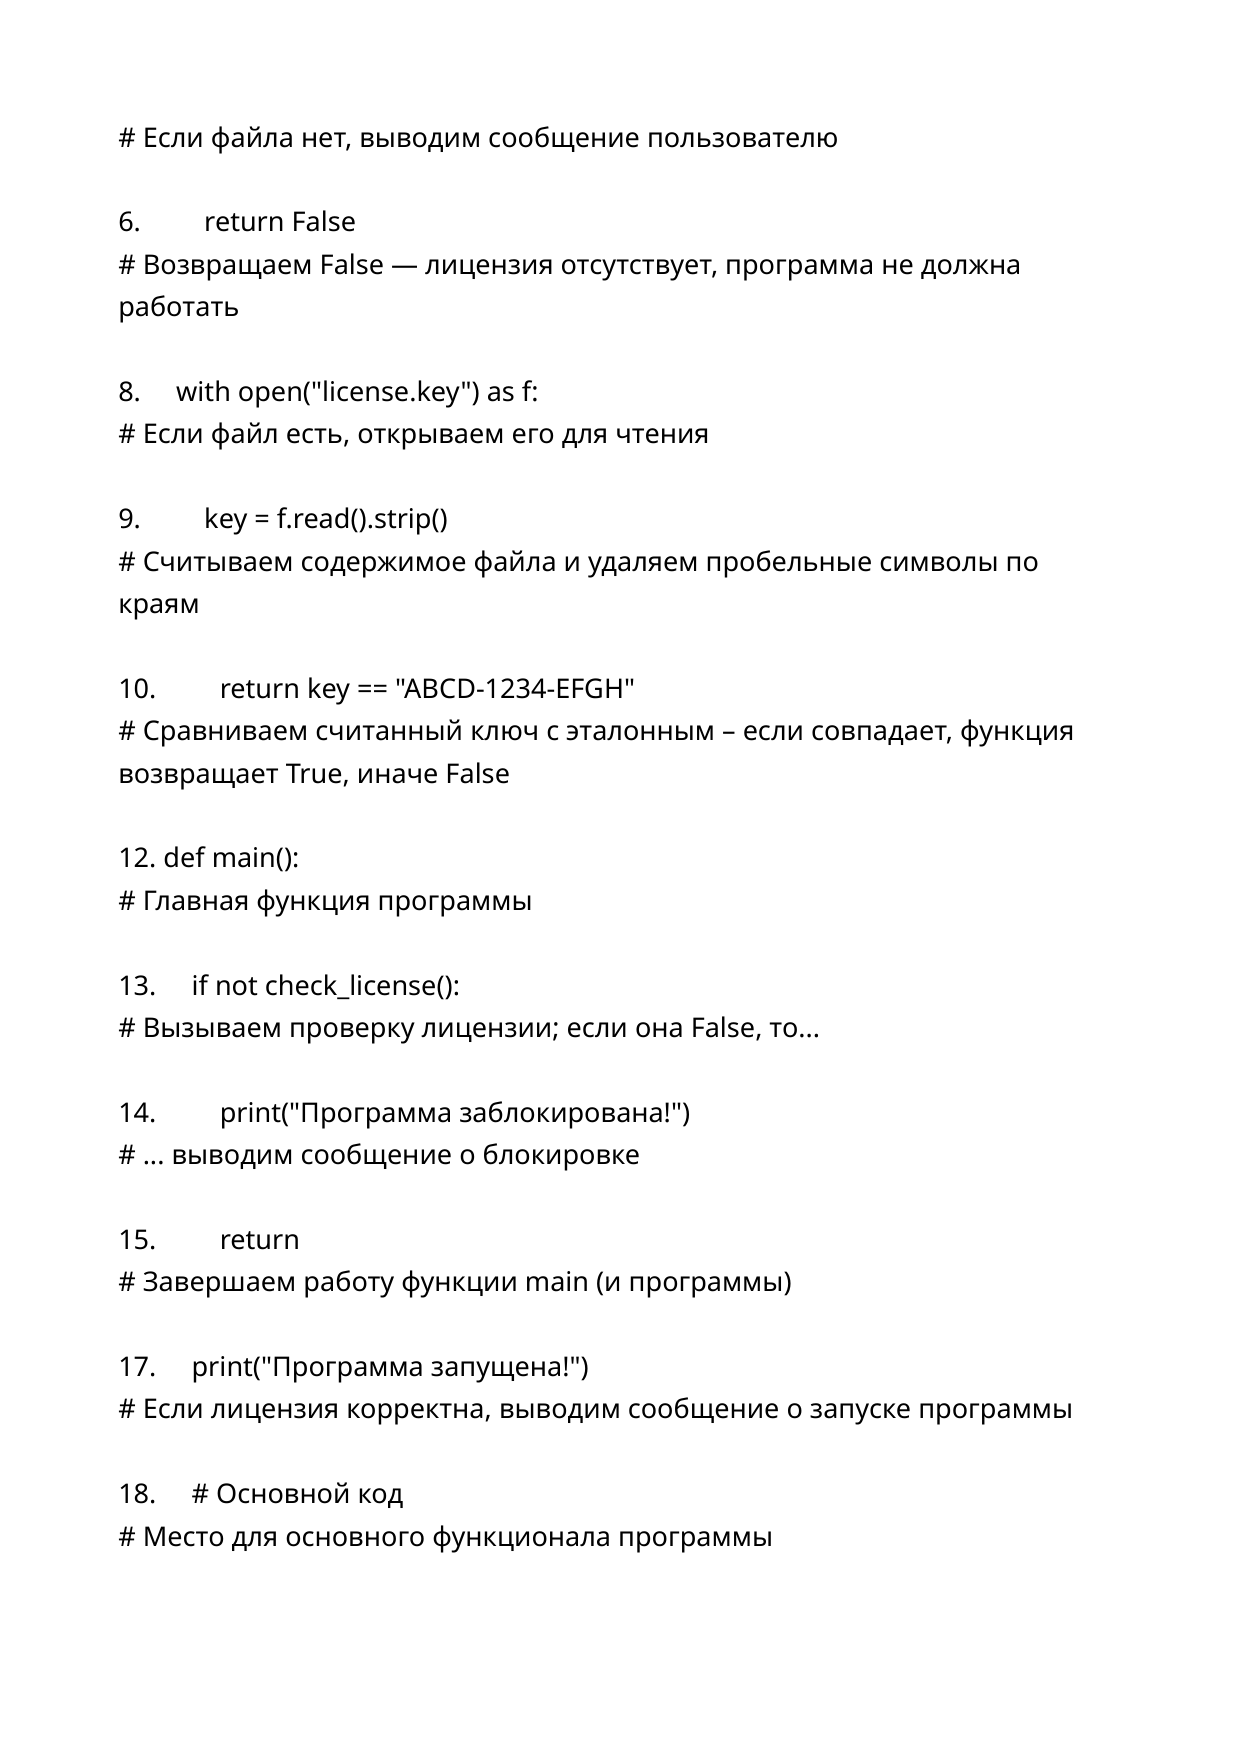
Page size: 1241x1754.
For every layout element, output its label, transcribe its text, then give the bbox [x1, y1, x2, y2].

text 18. # Основной код [118, 1475, 1122, 1512]
text 9. key = f.read().strip() [118, 500, 1122, 537]
text # Главная функция программы [118, 881, 1122, 918]
text 10. return key == "ABCD-1234-EFGH" [118, 669, 1122, 706]
text # Если лицензия корректна, выводим сообщение о запуске программы [118, 1390, 1122, 1427]
text 12. def main(): [118, 839, 1122, 876]
text 14. print("Программа заблокирована!") [118, 1093, 1122, 1130]
text # Сравниваем считанный ключ с эталонным – если совпадает, функция возвращает True, иначе False [118, 712, 1122, 791]
text # Считываем содержимое файла и удаляем пробельные символы по краям [118, 542, 1122, 621]
text # Если файл есть, открываем его для чтения [118, 415, 1122, 452]
text # ... выводим сообщение о блокировке [118, 1136, 1122, 1172]
text # Возвращаем False — лицензия отсутствует, программа не должна работать [118, 245, 1122, 324]
text 17. print("Программа запущена!") [118, 1348, 1122, 1384]
text # Завершаем работу функции main (и программы) [118, 1263, 1122, 1300]
text # Место для основного функционала программы [118, 1517, 1122, 1554]
text # Вызываем проверку лицензии; если она False, то... [118, 1008, 1122, 1045]
text 13. if not check_license(): [118, 966, 1122, 1003]
text 15. return [118, 1220, 1122, 1257]
text 8. with open("license.key") as f: [118, 372, 1122, 409]
text 6. return False [118, 203, 1122, 240]
text # Если файла нет, выводим сообщение пользователю [118, 118, 1122, 155]
